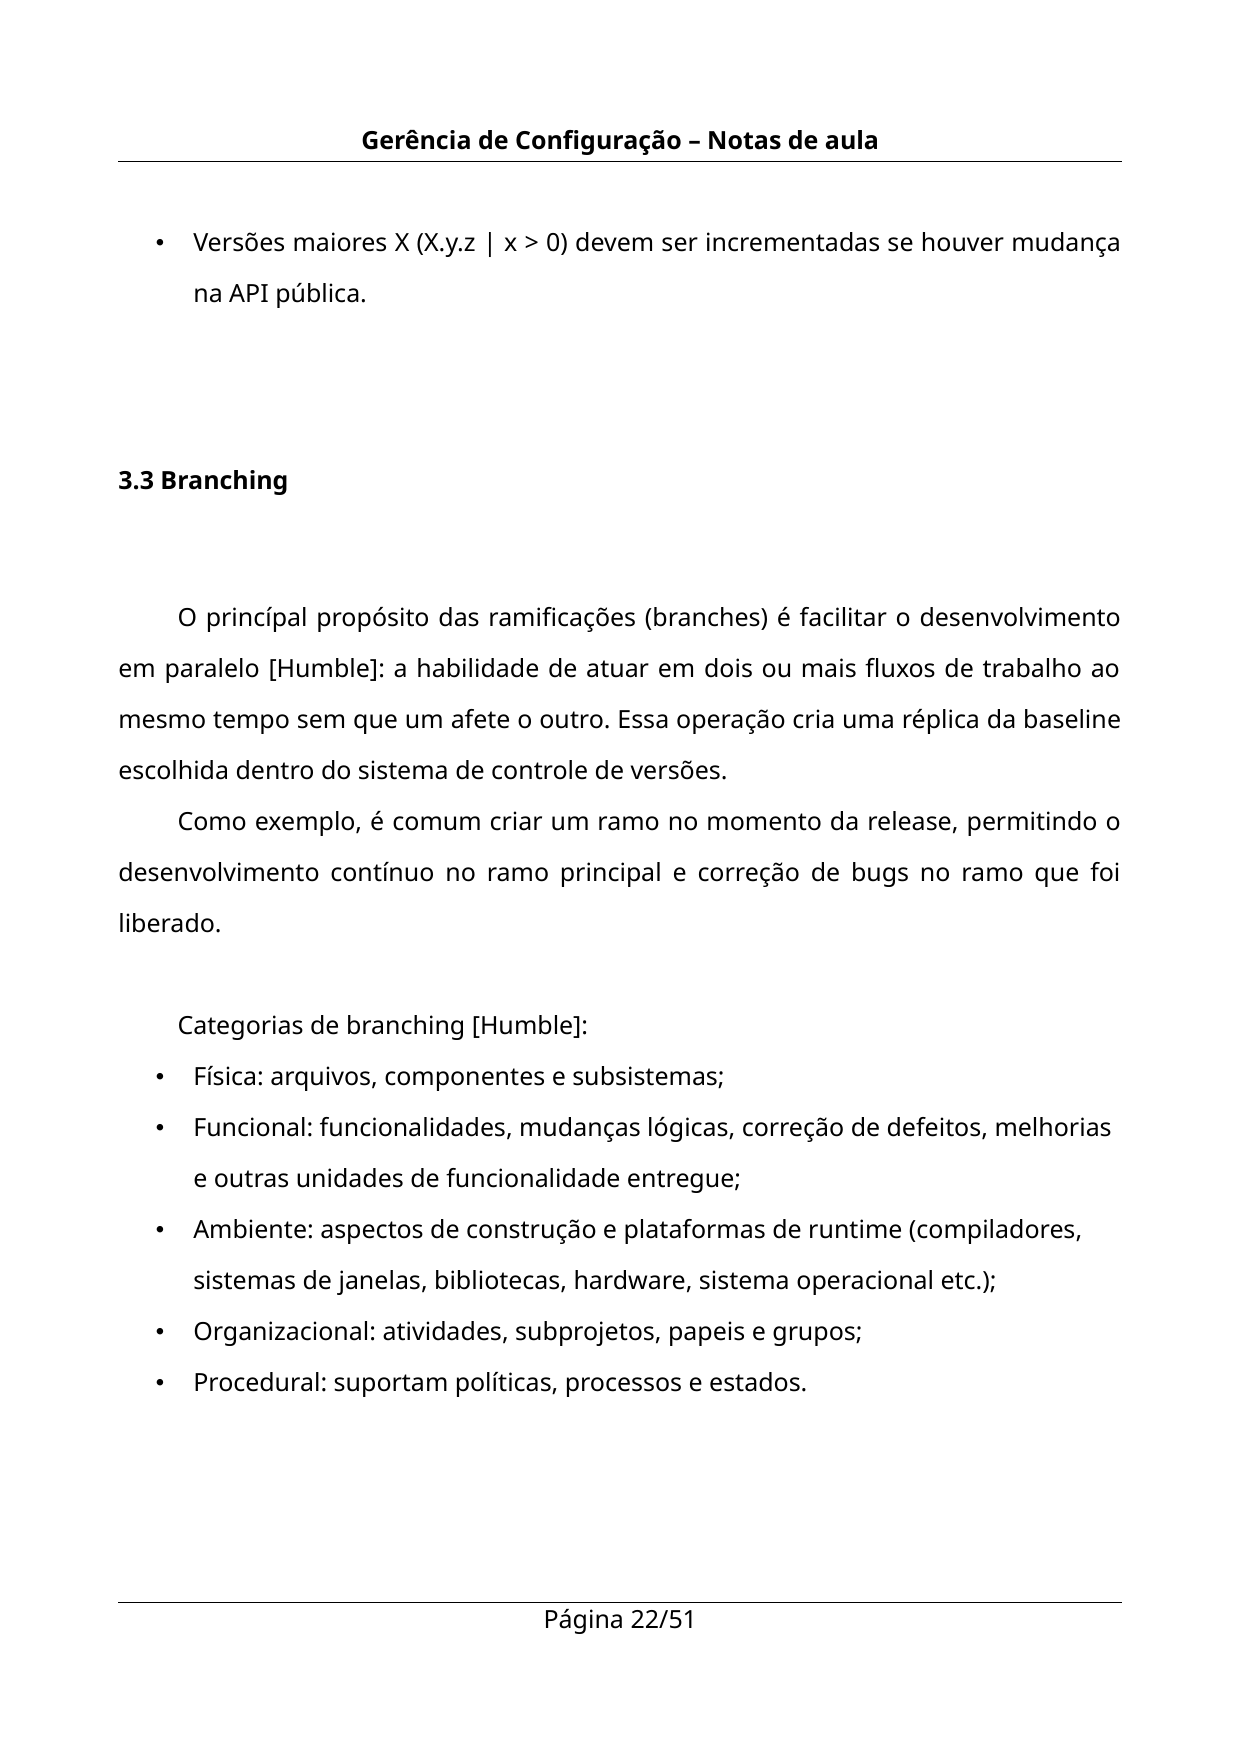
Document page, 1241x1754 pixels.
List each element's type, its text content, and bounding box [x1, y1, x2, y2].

subtitle 3.3 Branching [118, 463, 1122, 497]
list Funcional: funcionalidades, mudanças lógicas, correção de defeitos, melhorias e outras unidades de funcionalidade entregue; [156, 1109, 1122, 1195]
list Procedural: suportam políticas, processos e estados. [156, 1365, 1122, 1399]
list Física: arquivos, componentes e subsistemas; [156, 1058, 1122, 1093]
text O princípal propósito das ramificações (branches) é facilitar o desenvolvimento em paralelo [Humble]: a habilidade de atuar em dois ou mais fluxos de trabalho ao mesmo tempo sem que um afete o outro. Essa operação cria uma réplica da baseline escolhida dentro do sistema de controle de versões. [118, 599, 1122, 786]
list Ambiente: aspectos de construção e plataformas de runtime (compiladores, sistemas de janelas, bibliotecas, hardware, sistema operacional etc.); [156, 1212, 1122, 1297]
list Versões maiores X (X.y.z | x > 0) devem ser incrementadas se houver mudança na API pública. [156, 224, 1122, 310]
text Categorias de branching [Humble]: [118, 1007, 1122, 1042]
list Organizacional: atividades, subprojetos, papeis e grupos; [156, 1314, 1122, 1348]
text Como exemplo, é comum criar um ramo no momento da release, permitindo o desenvolvimento contínuo no ramo principal e correção de bugs no ramo que foi liberado. [118, 803, 1122, 939]
